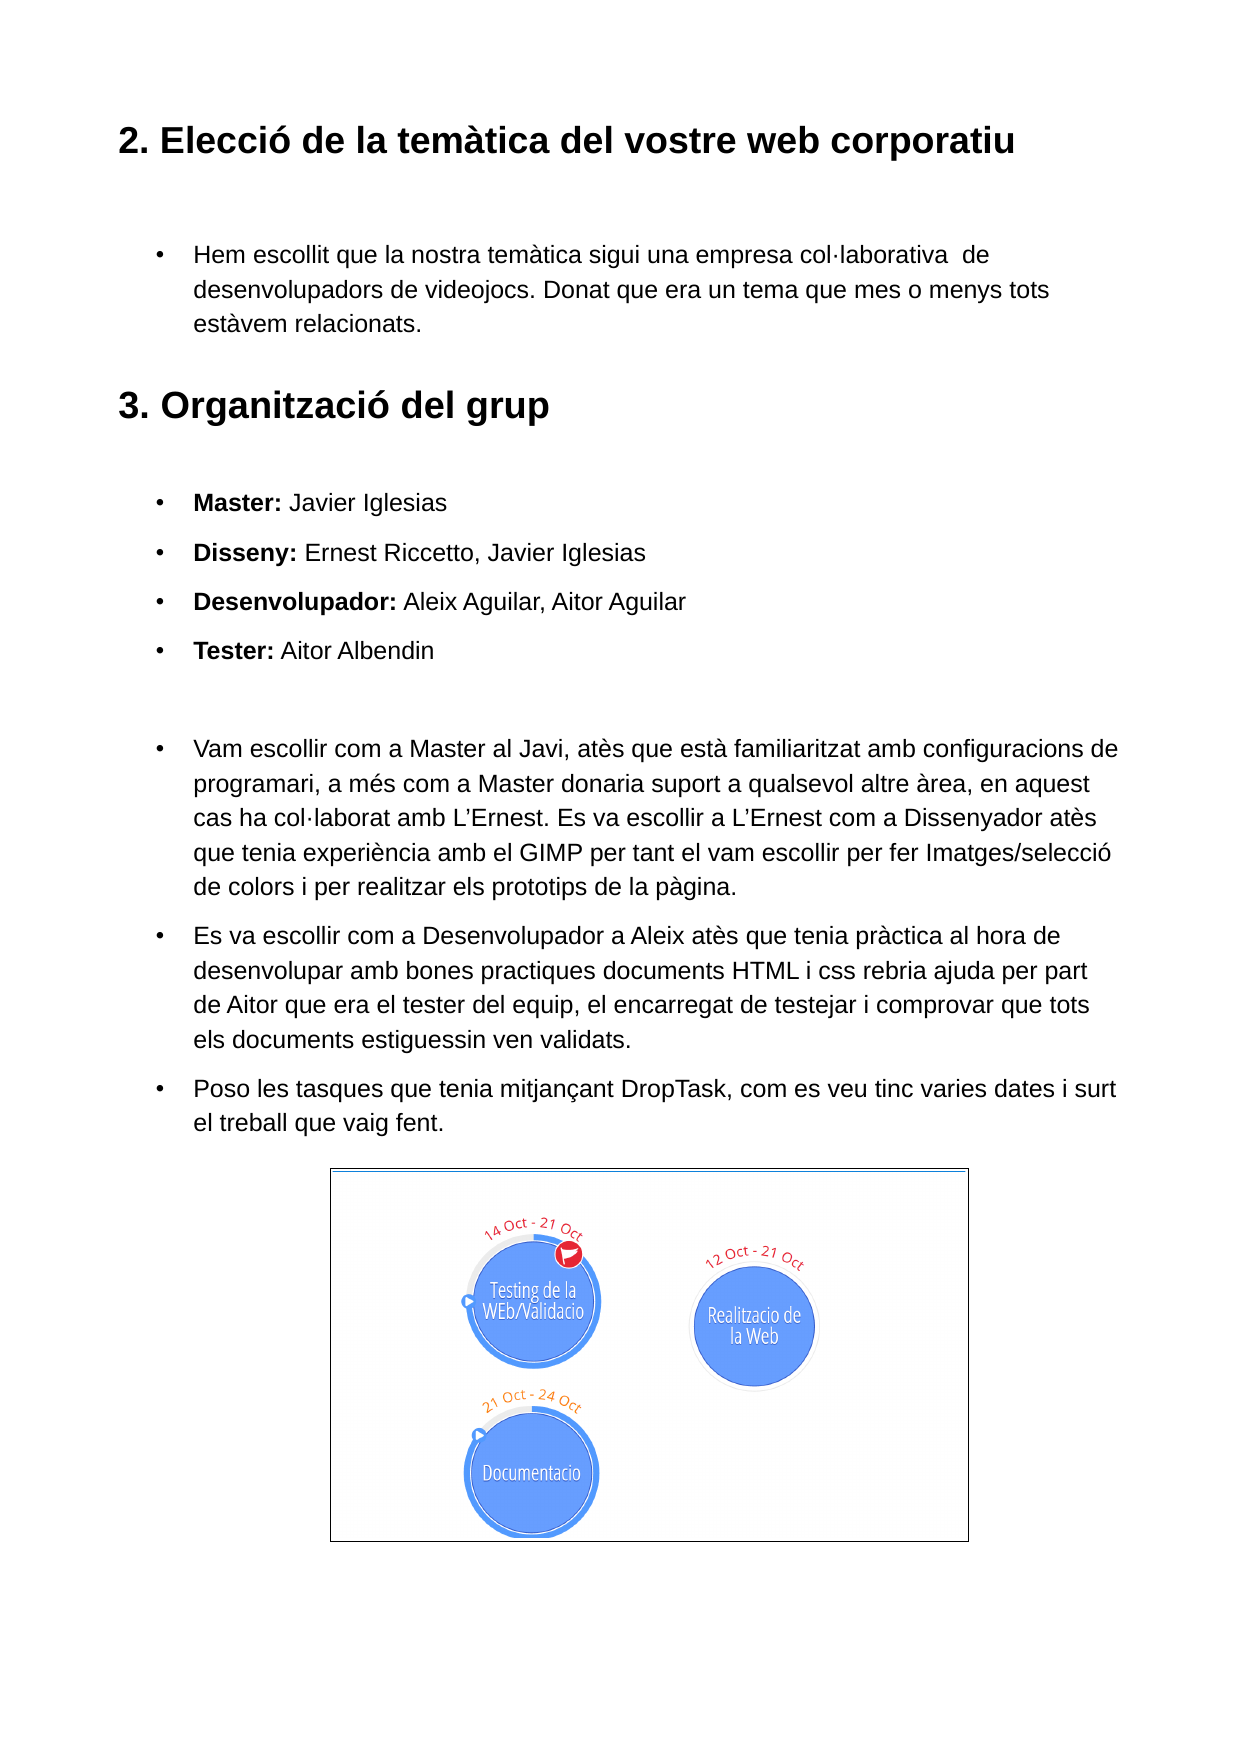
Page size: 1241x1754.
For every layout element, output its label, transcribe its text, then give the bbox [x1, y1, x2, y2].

list Master: Javier Iglesias [156, 488, 1122, 517]
list Poso les tasques que tenia mitjançant DropTask, com es veu tinc varies dates i surt el treball que vaig fent. [156, 1074, 1122, 1137]
list Hem escollit que la nostra temàtica sigui una empresa col·laborativa de desenvolupadors de videojocs. Donat que era un tema que mes o menys tots estàvem relacionats. [156, 240, 1122, 338]
picture [332, 1171, 966, 1538]
list Vam escollir com a Master al Javi, atès que està familiaritzat amb configuracions de programari, a més com a Master donaria suport a qualsevol altre àrea, en aquest cas ha col·laborat amb L’Ernest. Es va escollir a L’Ernest com a Dissenyador atès que tenia experiència amb el GIMP per tant el vam escollir per fer Imatges/selecció de colors i per realitzar els prototips de la pàgina. [156, 734, 1122, 901]
list Desenvolupador: Aleix Aguilar, Aitor Aguilar [156, 587, 1122, 616]
list Disseny: Ernest Riccetto, Javier Iglesias [156, 537, 1122, 566]
subtitle 2. Elecció de la temàtica del vostre web corporatiu [118, 118, 1122, 161]
list Es va escollir com a Desenvolupador a Aleix atès que tenia pràctica al hora de desenvolupar amb bones practiques documents HTML i css rebria ajuda per part de Aitor que era el tester del equip, el encarregat de testejar i comprovar que tots els documents estiguessin ven validats. [156, 921, 1122, 1053]
list Tester: Aitor Albendin [156, 636, 1122, 665]
subtitle 3. Organització del grup [118, 383, 1122, 427]
